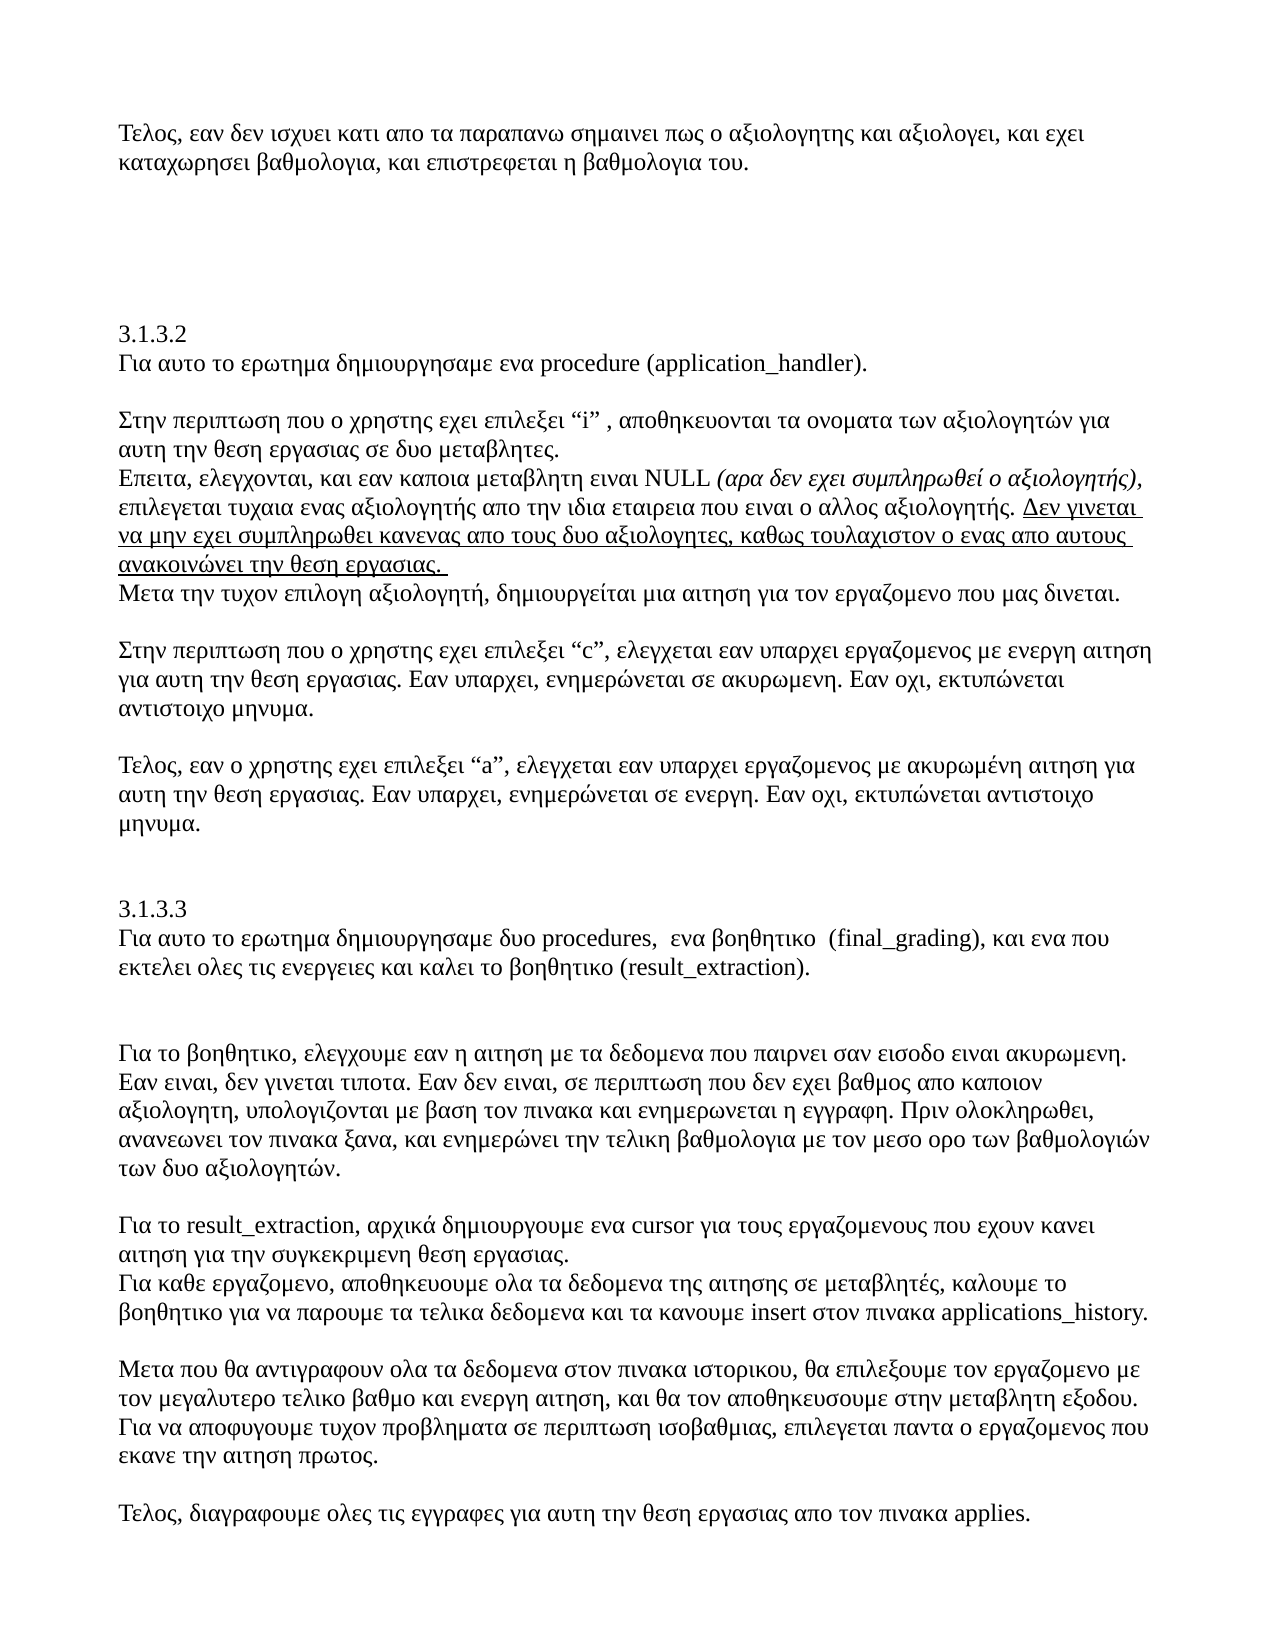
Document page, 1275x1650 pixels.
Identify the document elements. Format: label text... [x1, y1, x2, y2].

text Για το result_extraction, αρχικά δημιουργουμε ενα cursor για τους εργαζομενους που εχουν κανει αιτηση για την συγκεκριμενη θεση εργασιας. [118, 1211, 1157, 1268]
text Μετα που θα αντιγραφουν ολα τα δεδομενα στον πινακα ιστορικου, θα επιλεξουμε τον εργαζομενο με τον μεγαλυτερο τελικο βαθμο και ενεργη αιτηση, και θα τον αποθηκευσουμε στην μεταβλητη εξοδου. Για να αποφυγουμε τυχον προβληματα σε περιπτωση ισοβαθμιας, επιλεγεται παντα ο εργαζομενος που εκανε την αιτηση πρωτος. [118, 1354, 1157, 1469]
text 3.1.3.3 [118, 894, 1157, 923]
text 3.1.3.2 [118, 319, 1157, 348]
text Στην περιπτωση που ο χρηστης εχει επιλεξει “c”, ελεγχεται εαν υπαρχει εργαζομενος με ενεργη αιτηση για αυτη την θεση εργασιας. Εαν υπαρχει, ενημερώνεται σε ακυρωμενη. Εαν οχι, εκτυπώνεται αντιστοιχο μηνυμα. [118, 636, 1157, 722]
text Για αυτο το ερωτημα δημιουργησαμε δυο procedures, ενα βοηθητικο (final_grading), και ενα που εκτελει ολες τις ενεργειες και καλει το βοηθητικο (result_extraction). [118, 923, 1157, 981]
text Για το βοηθητικο, ελεγχουμε εαν η αιτηση με τα δεδομενα που παιρνει σαν εισοδο ειναι ακυρωμενη. Εαν ειναι, δεν γινεται τιποτα. Εαν δεν ειναι, σε περιπτωση που δεν εχει βαθμος απο καποιον αξιολογητη, υπολογιζονται με βαση τον πινακα και ενημερωνεται η εγγραφη. Πριν ολοκληρωθει, ανανεωνει τον πινακα ξανα, και ενημερώνει την τελικη βαθμολογια με τον μεσο ορο των βαθμολογιών των δυο αξιολογητών. [118, 1038, 1157, 1182]
text Στην περιπτωση που ο χρηστης εχει επιλεξει “i” , αποθηκευονται τα ονοματα των αξιολογητών για αυτη την θεση εργασιας σε δυο μεταβλητες. [118, 406, 1157, 463]
text Τελος, διαγραφουμε ολες τις εγγραφες για αυτη την θεση εργασιας απο τον πινακα applies. [118, 1498, 1157, 1527]
text Τελος, εαν ο χρηστης εχει επιλεξει “a”, ελεγχεται εαν υπαρχει εργαζομενος με ακυρωμένη αιτηση για αυτη την θεση εργασιας. Εαν υπαρχει, ενημερώνεται σε ενεργη. Εαν οχι, εκτυπώνεται αντιστοιχο μηνυμα. [118, 751, 1157, 837]
text Για αυτο το ερωτημα δημιουργησαμε ενα procedure (application_handler). [118, 348, 1157, 377]
text Μετα την τυχον επιλογη αξιολογητή, δημιουργείται μια αιτηση για τον εργαζομενο που μας δινεται. [118, 578, 1157, 607]
text Για καθε εργαζομενο, αποθηκευουμε ολα τα δεδομενα της αιτησης σε μεταβλητές, καλουμε το βοηθητικο για να παρουμε τα τελικα δεδομενα και τα κανουμε insert στον πινακα applications_history. [118, 1268, 1157, 1326]
text Επειτα, ελεγχονται, και εαν καποια μεταβλητη ειναι NULL (αρα δεν εχει συμπληρωθεί ο αξιολογητής), επιλεγεται τυχαια ενας αξιολογητής απο την ιδια εταιρεια που ειναι ο αλλος αξιολογητής. Δεν γινεται να μην εχει συμπληρωθει κανενας απο τους δυο αξιολογητες, καθως τουλαχιστον ο ενας απο αυτους ανακοινώνει την θεση εργασιας. [118, 463, 1157, 578]
text Τελος, εαν δεν ισχυει κατι απο τα παραπανω σημαινει πως ο αξιολογητης και αξιολογει, και εχει καταχωρησει βαθμολογια, και επιστρεφεται η βαθμολογια του. [118, 118, 1157, 176]
